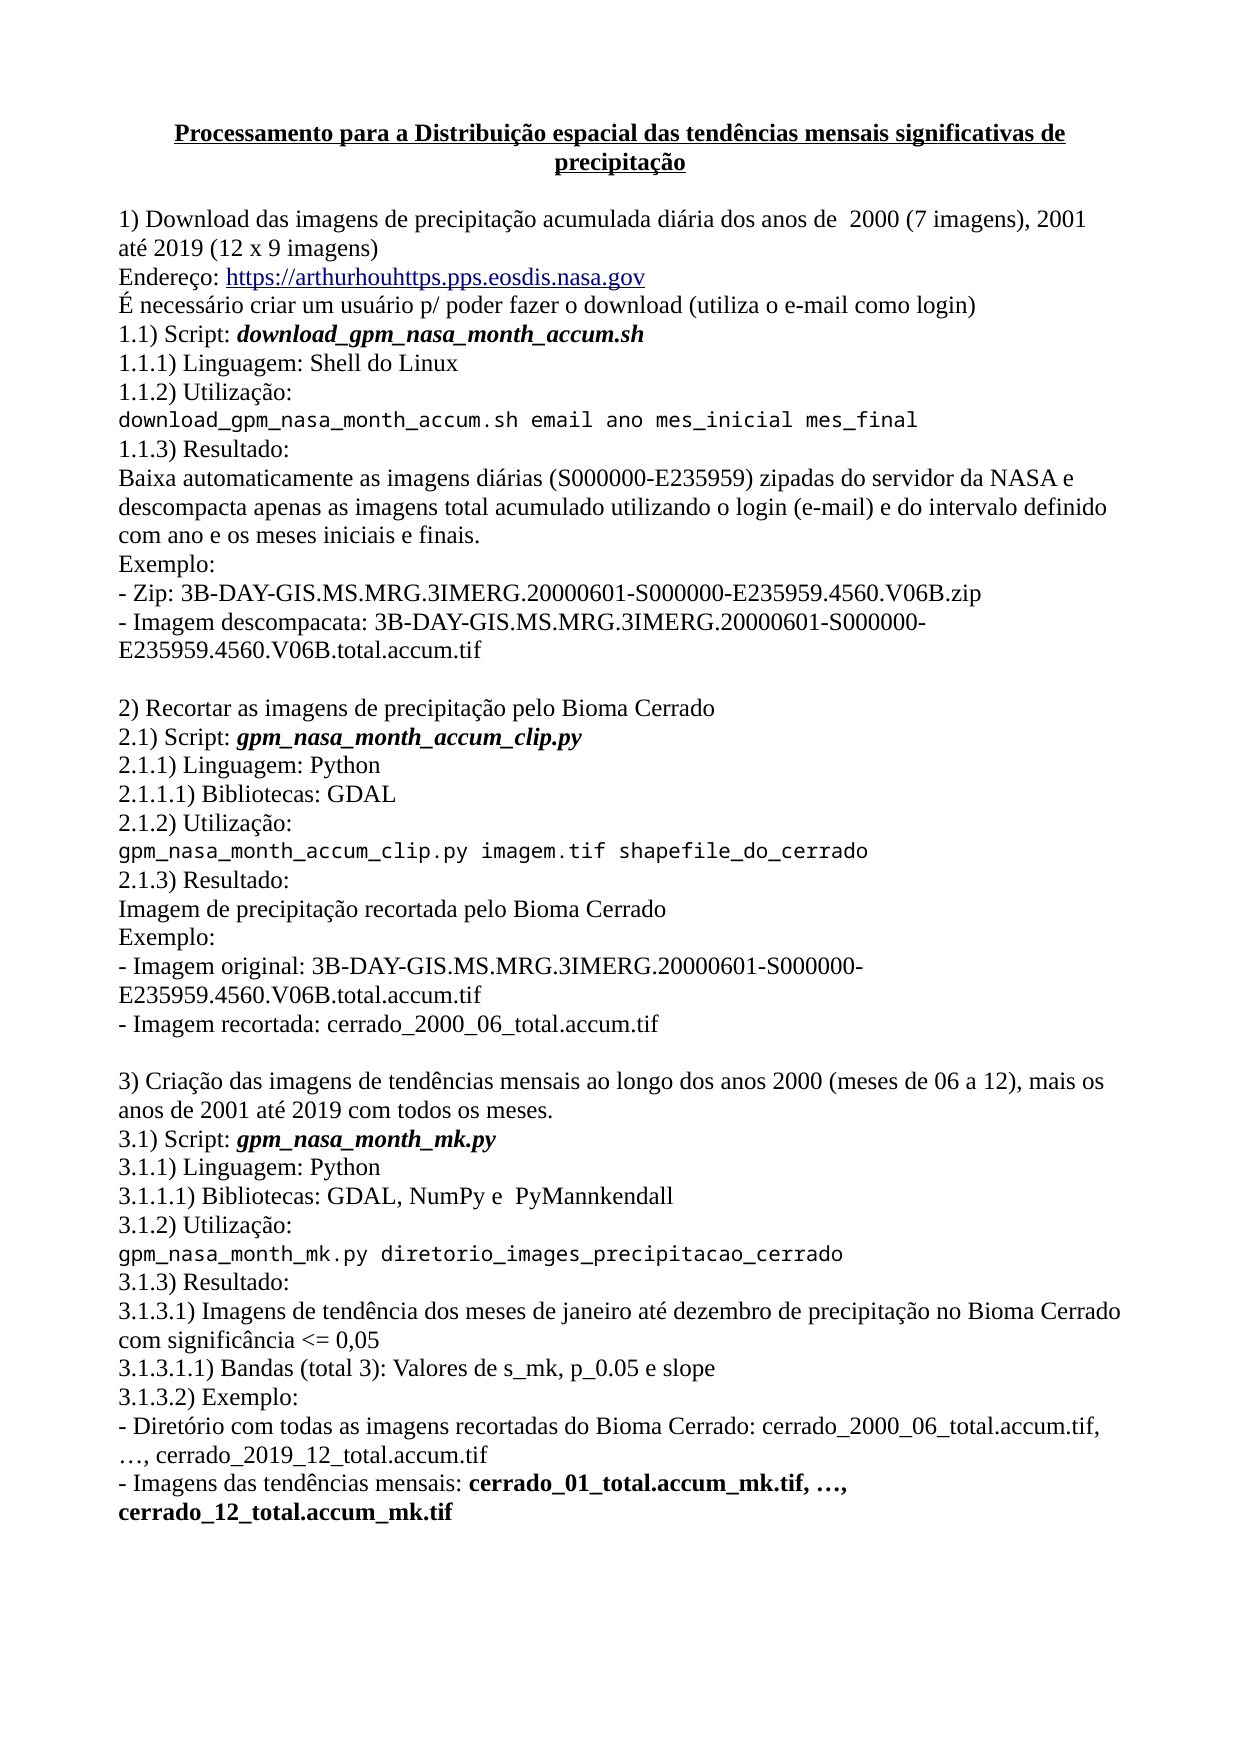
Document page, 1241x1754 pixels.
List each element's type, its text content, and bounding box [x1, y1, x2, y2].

text 2.1) Script: gpm_nasa_month_accum_clip.py [118, 722, 1122, 750]
text Processamento para a Distribuição espacial das tendências mensais significativas de precipitação [118, 118, 1122, 176]
text 3.1.3.1) Imagens de tendência dos meses de janeiro até dezembro de precipitação no Bioma Cerrado com significância <= 0,05 [118, 1296, 1122, 1353]
text 3.1.3.2) Exemplo: [118, 1382, 1122, 1411]
text Baixa automaticamente as imagens diárias (S000000-E235959) zipadas do servidor da NASA e descompacta apenas as imagens total acumulado utilizando o login (e-mail) e do intervalo definido com ano e os meses iniciais e finais. [118, 463, 1122, 549]
text Exemplo: [118, 549, 1122, 578]
text 2.1.3) Resultado: [118, 865, 1122, 894]
text 1.1.2) Utilização: [118, 377, 1122, 406]
text Exemplo: [118, 922, 1122, 951]
text 1.1) Script: download_gpm_nasa_month_accum.sh [118, 319, 1122, 348]
text 3.1.1) Linguagem: Python [118, 1152, 1122, 1181]
text É necessário criar um usuário p/ poder fazer o download (utiliza o e-mail como login) [118, 291, 1122, 319]
text 3.1.3) Resultado: [118, 1267, 1122, 1296]
text 1.1.3) Resultado: [118, 434, 1122, 463]
text download_gpm_nasa_month_accum.sh email ano mes_inicial mes_final [118, 406, 1122, 434]
text 2) Recortar as imagens de precipitação pelo Bioma Cerrado [118, 693, 1122, 722]
text 3.1) Script: gpm_nasa_month_mk.py [118, 1124, 1122, 1152]
text 3.1.1.1) Bibliotecas: GDAL, NumPy e PyMannkendall [118, 1181, 1122, 1210]
text Endereço: https://arthurhouhttps.pps.eosdis.nasa.gov [118, 262, 1122, 291]
text - Imagem original: 3B-DAY-GIS.MS.MRG.3IMERG.20000601-S000000-E235959.4560.V06B.total.accum.tif [118, 951, 1122, 1009]
text gpm_nasa_month_accum_clip.py imagem.tif shapefile_do_cerrado [118, 837, 1122, 865]
text 3.1.3.1.1) Bandas (total 3): Valores de s_mk, p_0.05 e slope [118, 1353, 1122, 1382]
text 3.1.2) Utilização: [118, 1210, 1122, 1239]
text - Imagem descompacata: 3B-DAY-GIS.MS.MRG.3IMERG.20000601-S000000-E235959.4560.V06B.total.accum.tif [118, 607, 1122, 664]
text - Imagem recortada: cerrado_2000_06_total.accum.tif [118, 1009, 1122, 1037]
text Imagem de precipitação recortada pelo Bioma Cerrado [118, 894, 1122, 922]
text gpm_nasa_month_mk.py diretorio_images_precipitacao_cerrado [118, 1239, 1122, 1267]
text - Zip: 3B-DAY-GIS.MS.MRG.3IMERG.20000601-S000000-E235959.4560.V06B.zip [118, 578, 1122, 607]
text 2.1.1.1) Bibliotecas: GDAL [118, 779, 1122, 808]
text 1.1.1) Linguagem: Shell do Linux [118, 348, 1122, 377]
text - Imagens das tendências mensais: cerrado_01_total.accum_mk.tif, …, cerrado_12_total.accum_mk.tif [118, 1468, 1122, 1526]
text 1) Download das imagens de precipitação acumulada diária dos anos de 2000 (7 imagens), 2001 até 2019 (12 x 9 imagens) [118, 204, 1122, 262]
text 3) Criação das imagens de tendências mensais ao longo dos anos 2000 (meses de 06 a 12), mais os anos de 2001 até 2019 com todos os meses. [118, 1066, 1122, 1124]
text - Diretório com todas as imagens recortadas do Bioma Cerrado: cerrado_2000_06_total.accum.tif, …, cerrado_2019_12_total.accum.tif [118, 1411, 1122, 1468]
text 2.1.2) Utilização: [118, 808, 1122, 837]
text 2.1.1) Linguagem: Python [118, 750, 1122, 779]
